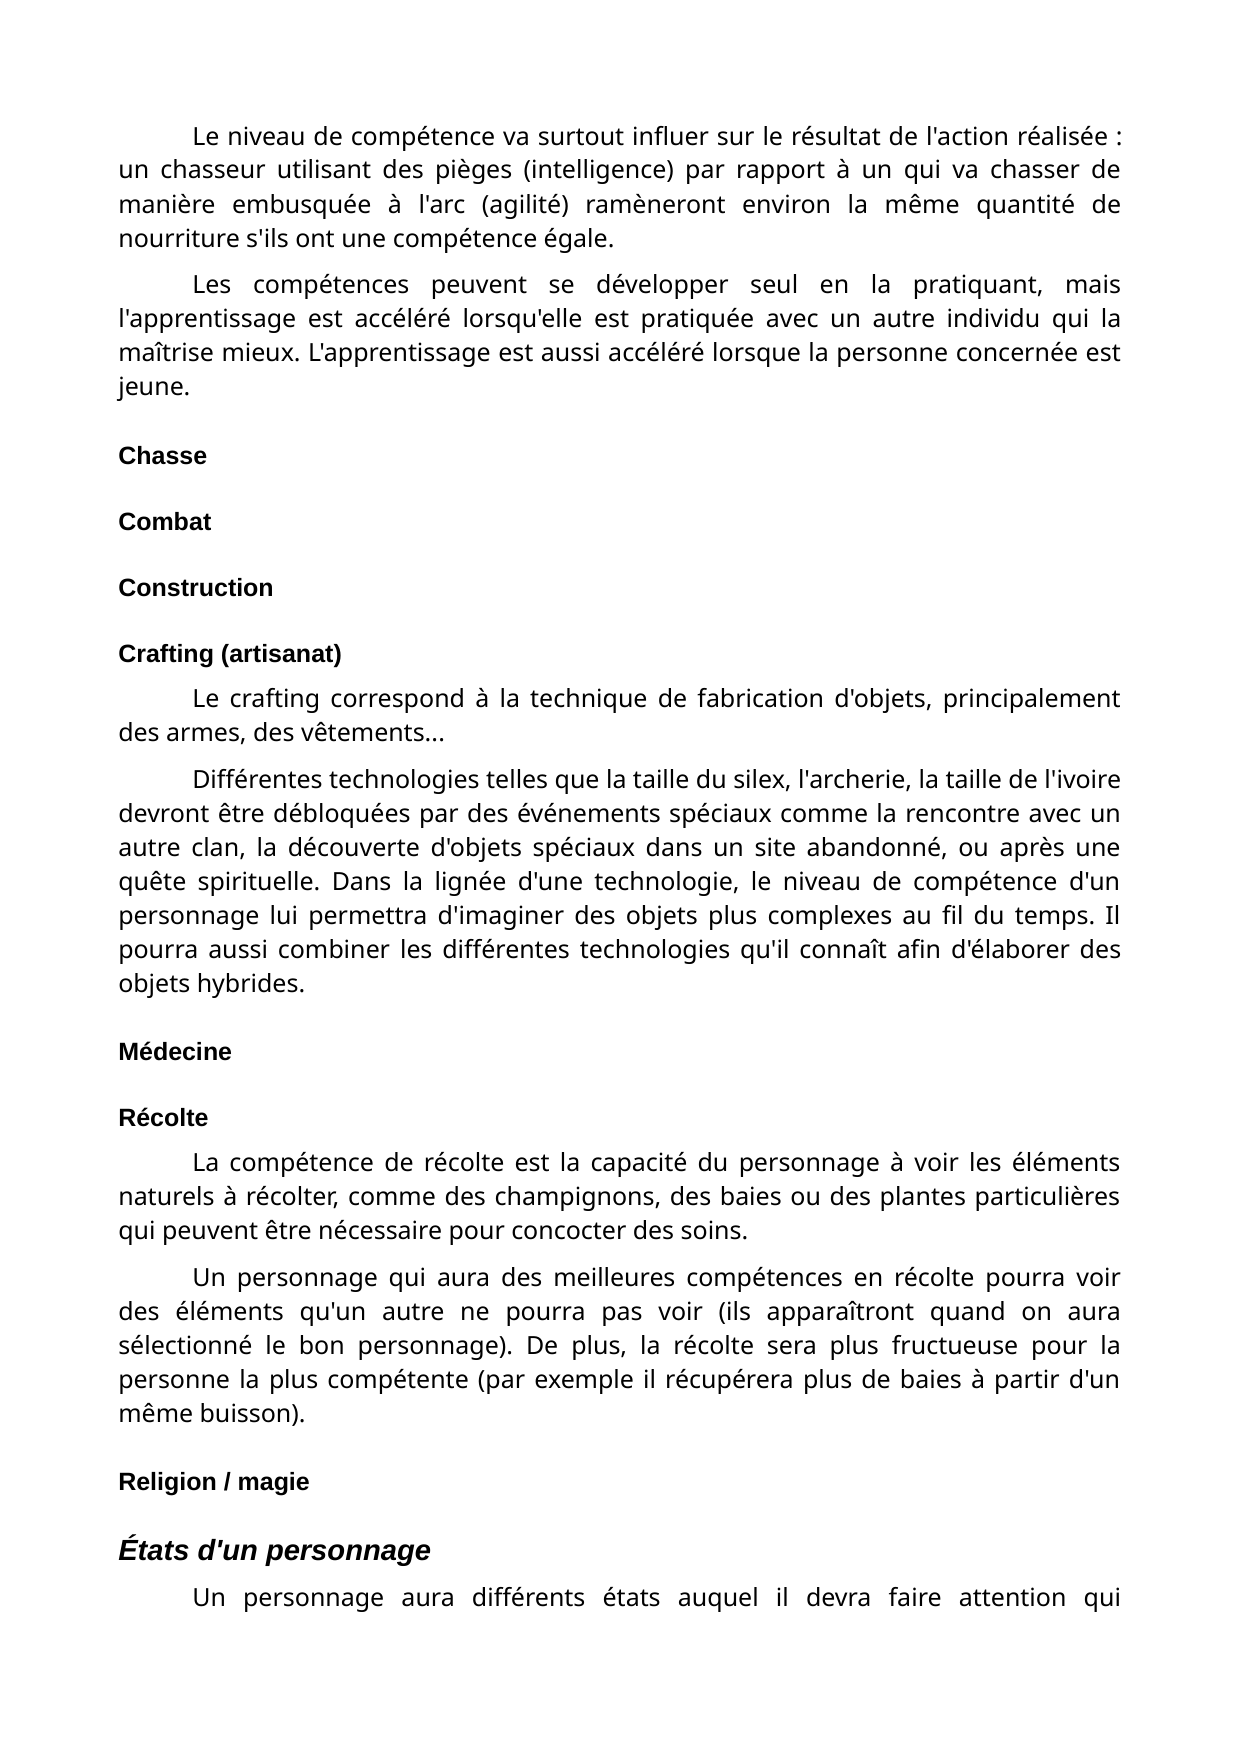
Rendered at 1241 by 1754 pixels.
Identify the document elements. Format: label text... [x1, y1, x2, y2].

subtitle Médecine [118, 1037, 1122, 1066]
text Un personnage qui aura des meilleures compétences en récolte pourra voir des éléments qu'un autre ne pourra pas voir (ils apparaîtront quand on aura sélectionné le bon personnage). De plus, la récolte sera plus fructueuse pour la personne la plus compétente (par exemple il récupérera plus de baies à partir d'un même buisson). [118, 1259, 1122, 1430]
text Un personnage aura différents états auquel il devra faire attention qui [118, 1579, 1122, 1613]
text Les compétences peuvent se développer seul en la pratiquant, mais l'apprentissage est accéléré lorsqu'elle est pratiquée avec un autre individu qui la maîtrise mieux. L'apprentissage est aussi accéléré lorsque la personne concernée est jeune. [118, 267, 1122, 403]
text La compétence de récolte est la capacité du personnage à voir les éléments naturels à récolter, comme des champignons, des baies ou des plantes particulières qui peuvent être nécessaire pour concocter des soins. [118, 1145, 1122, 1247]
subtitle Religion / magie [118, 1467, 1122, 1496]
text Le crafting correspond à la technique de fabrication d'objets, principalement des armes, des vêtements... [118, 681, 1122, 749]
subtitle Combat [118, 507, 1122, 536]
subtitle Chasse [118, 441, 1122, 469]
subtitle États d'un personnage [118, 1533, 1122, 1567]
subtitle Crafting (artisanat) [118, 639, 1122, 668]
subtitle Construction [118, 573, 1122, 602]
text Le niveau de compétence va surtout influer sur le résultat de l'action réalisée : un chasseur utilisant des pièges (intelligence) par rapport à un qui va chasser de manière embusquée à l'arc (agilité) ramèneront environ la même quantité de nourriture s'ils ont une compétence égale. [118, 118, 1122, 254]
subtitle Récolte [118, 1103, 1122, 1132]
text Différentes technologies telles que la taille du silex, l'archerie, la taille de l'ivoire devront être débloquées par des événements spéciaux comme la rencontre avec un autre clan, la découverte d'objets spéciaux dans un site abandonné, ou après une quête spirituelle. Dans la lignée d'une technologie, le niveau de compétence d'un personnage lui permettra d'imaginer des objets plus complexes au fil du temps. Il pourra aussi combiner les différentes technologies qu'il connaît afin d'élaborer des objets hybrides. [118, 761, 1122, 1000]
